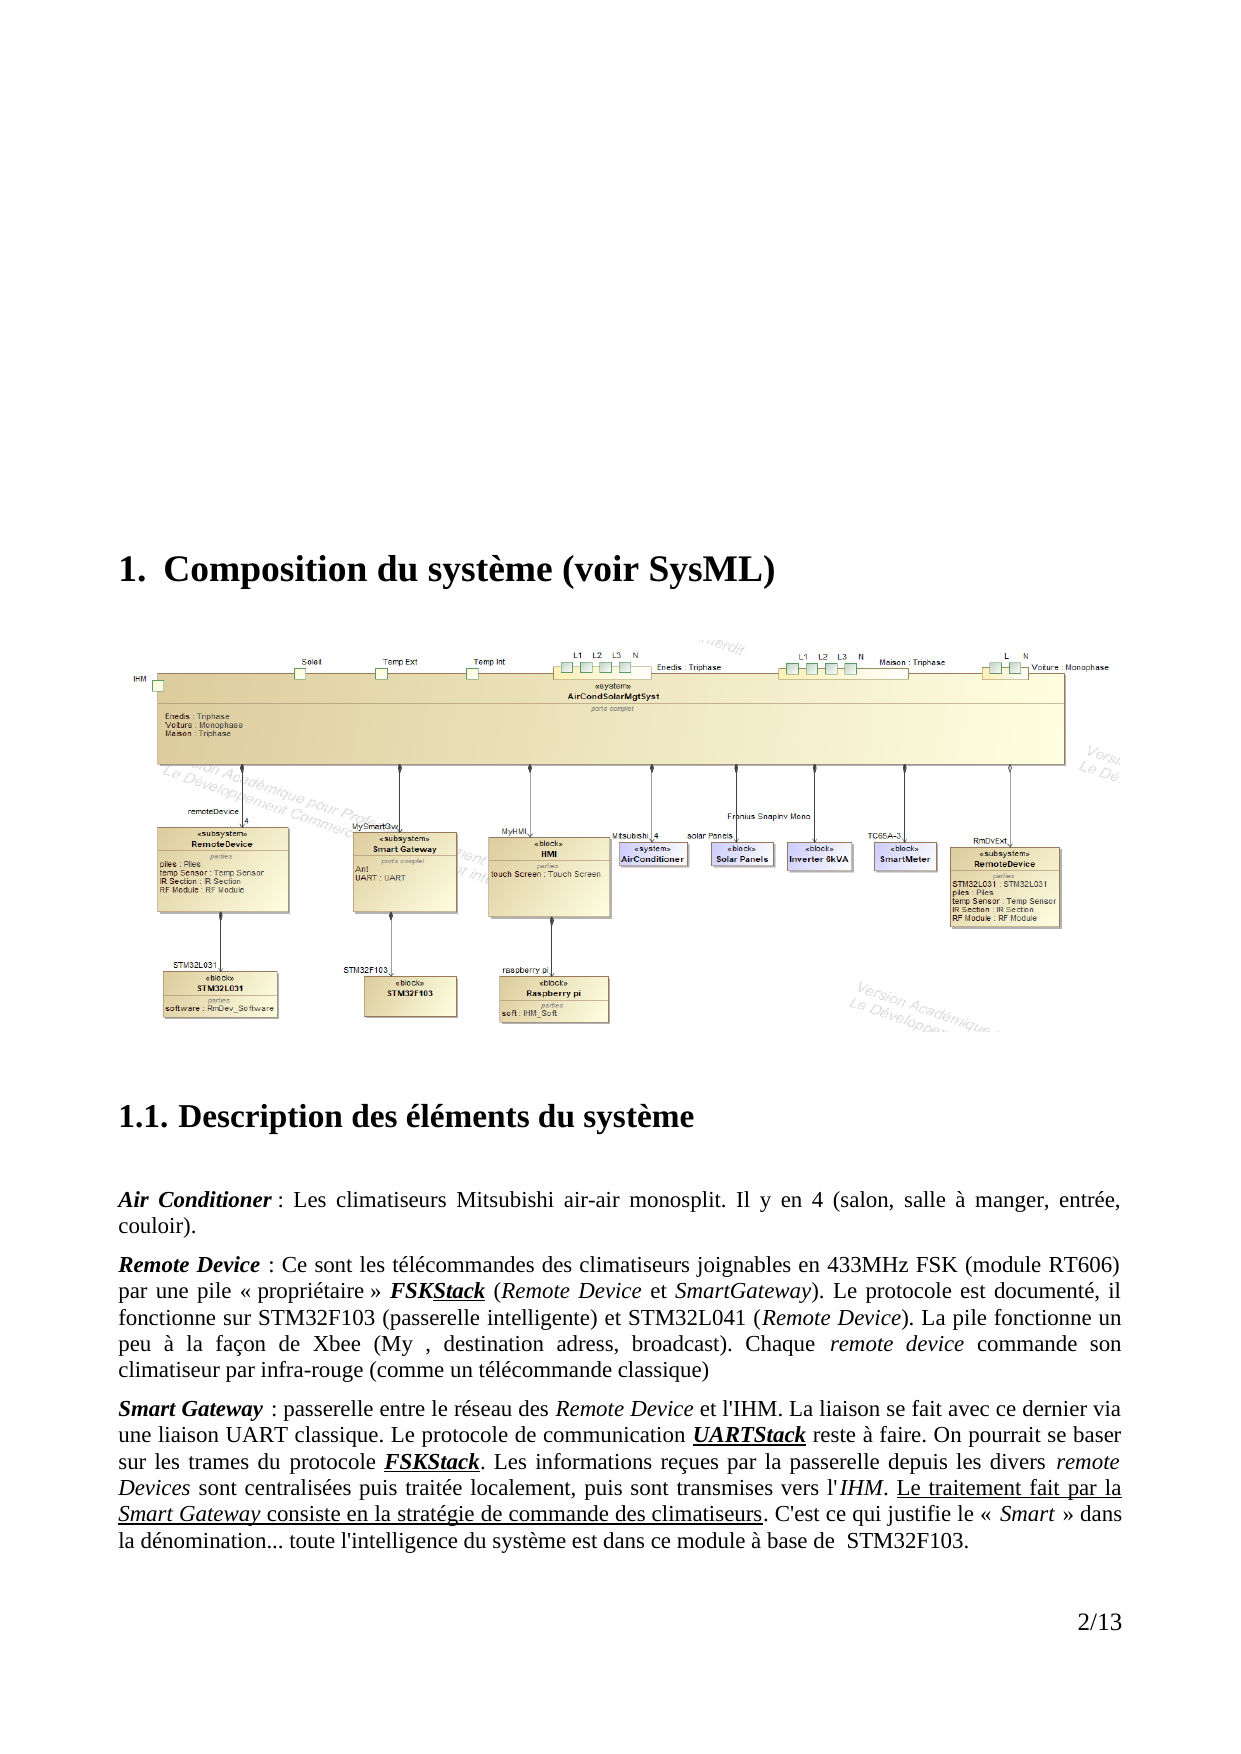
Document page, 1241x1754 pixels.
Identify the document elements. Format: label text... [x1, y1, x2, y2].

text Remote Device : Ce sont les télécommandes des climatiseurs joignables en 433MHz FSK (module RT606) par une pile « propriétaire » FSKStack (Remote Device et SmartGateway). Le protocole est documenté, il fonctionne sur STM32F103 (passerelle intelligente) et STM32L041 (Remote Device). La pile fonctionne un peu à la façon de Xbee (My , destination adress, broadcast). Chaque remote device commande son climatiseur par infra-rouge (comme un télécommande classique) [118, 1251, 1122, 1383]
subtitle Composition du système (voir SysML) [118, 546, 1122, 589]
subtitle Description des éléments du système [118, 1096, 1122, 1134]
text Smart Gateway : passerelle entre le réseau des Remote Device et l'IHM. La liaison se fait avec ce dernier via une liaison UART classique. Le protocole de communication UARTStack reste à faire. On pourrait se baser sur les trames du protocole FSKStack. Les informations reçues par la passerelle depuis les divers remote Devices sont centralisées puis traitée localement, puis sont transmises vers l'IHM. Le traitement fait par la Smart Gateway consiste en la stratégie de commande des climatiseurs. C'est ce qui justifie le « Smart » dans la dénomination... toute l'intelligence du système est dans ce module à base de STM32F103. [118, 1395, 1122, 1553]
text Air Conditioner : Les climatiseurs Mitsubishi air-air monosplit. Il y en 4 (salon, salle à manger, entrée, couloir). [118, 1186, 1122, 1238]
